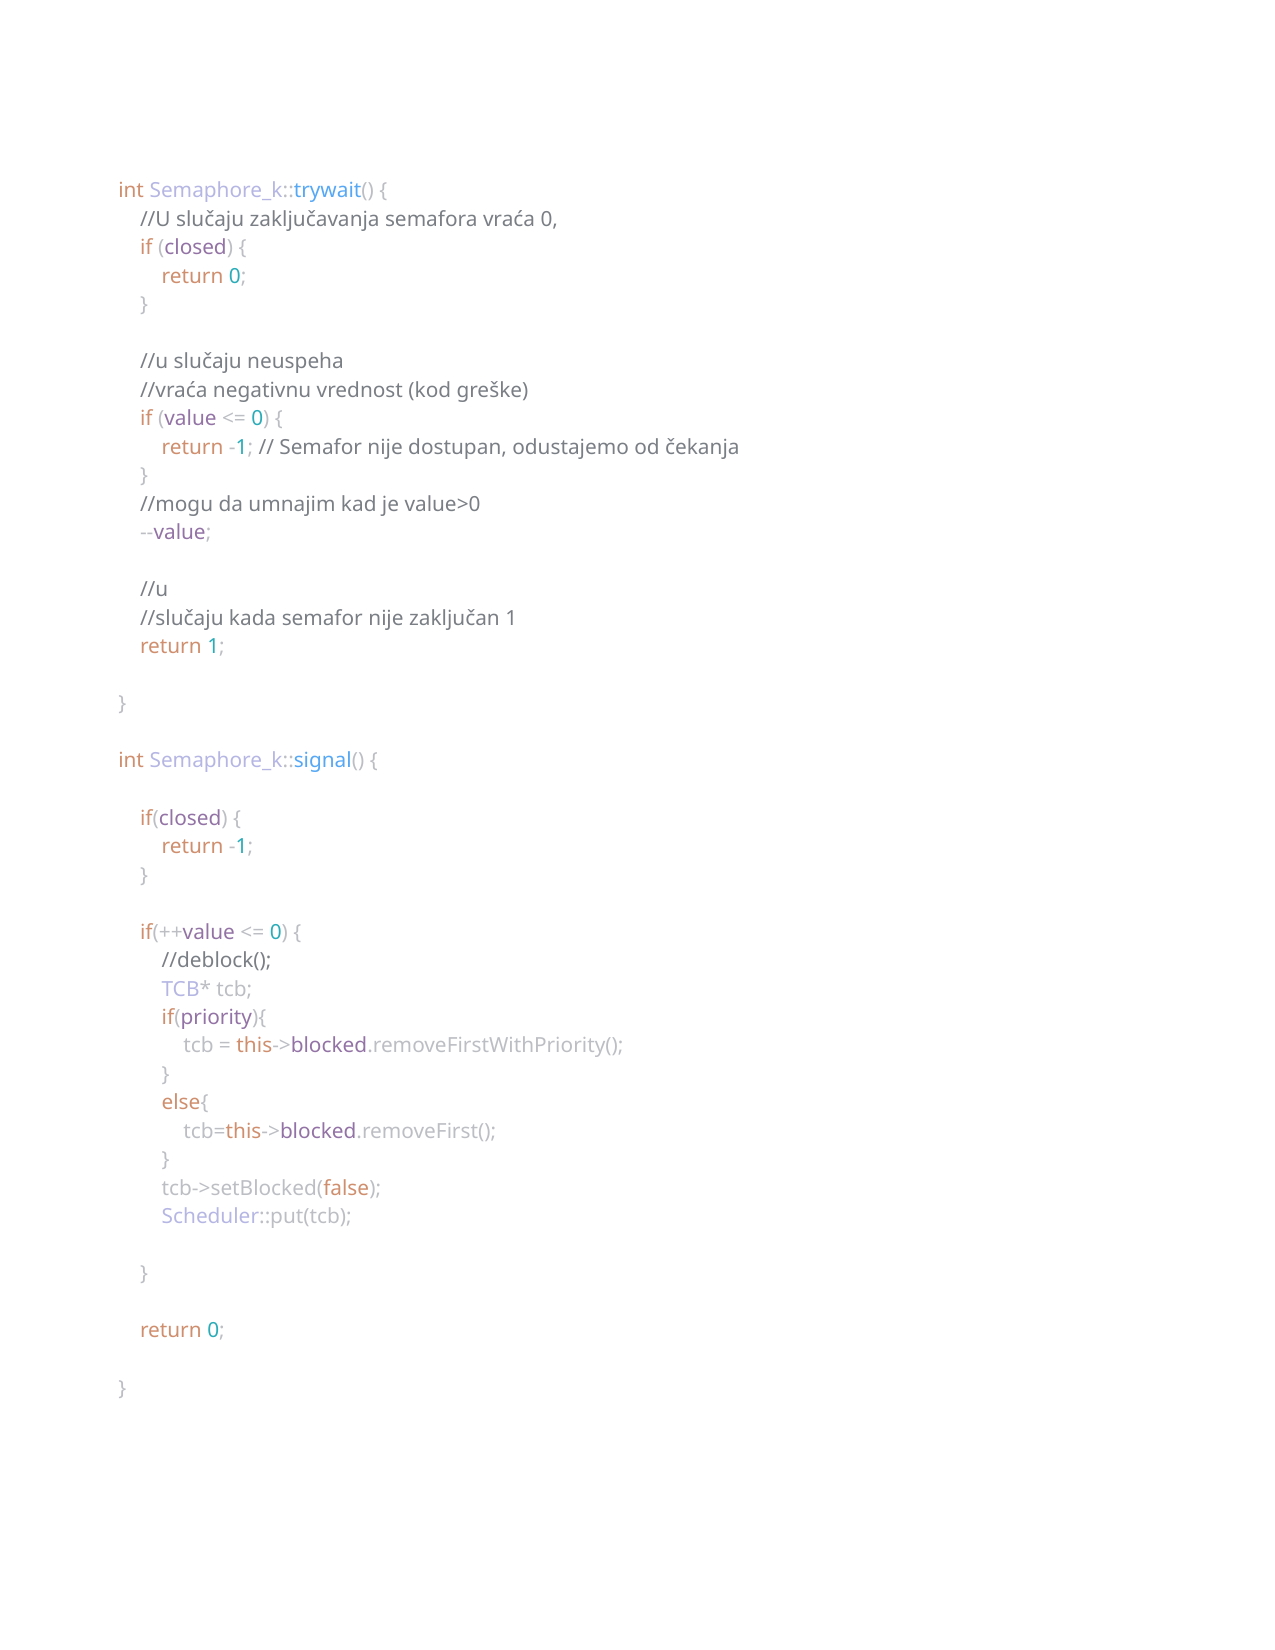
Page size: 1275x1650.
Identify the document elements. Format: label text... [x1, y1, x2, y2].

text int Semaphore_k::trywait() { //U slučaju zaključavanja semafora vraća 0, if (closed) { return 0; } //u slučaju neuspeha //vraća negativnu vrednost (kod greške) if (value <= 0) { return -1; // Semafor nije dostupan, odustajemo od čekanja } //mogu da umnajim kad je value>0 --value; //u //slučaju kada semafor nije zaključan 1 return 1; } int Semaphore_k::signal() { if(closed) { return -1; } if(++value <= 0) { //deblock(); TCB* tcb; if(priority){ tcb = this->blocked.removeFirstWithPriority(); } else{ tcb=this->blocked.removeFirst(); } tcb->setBlocked(false); Scheduler::put(tcb); } return 0; } [118, 118, 1157, 1516]
